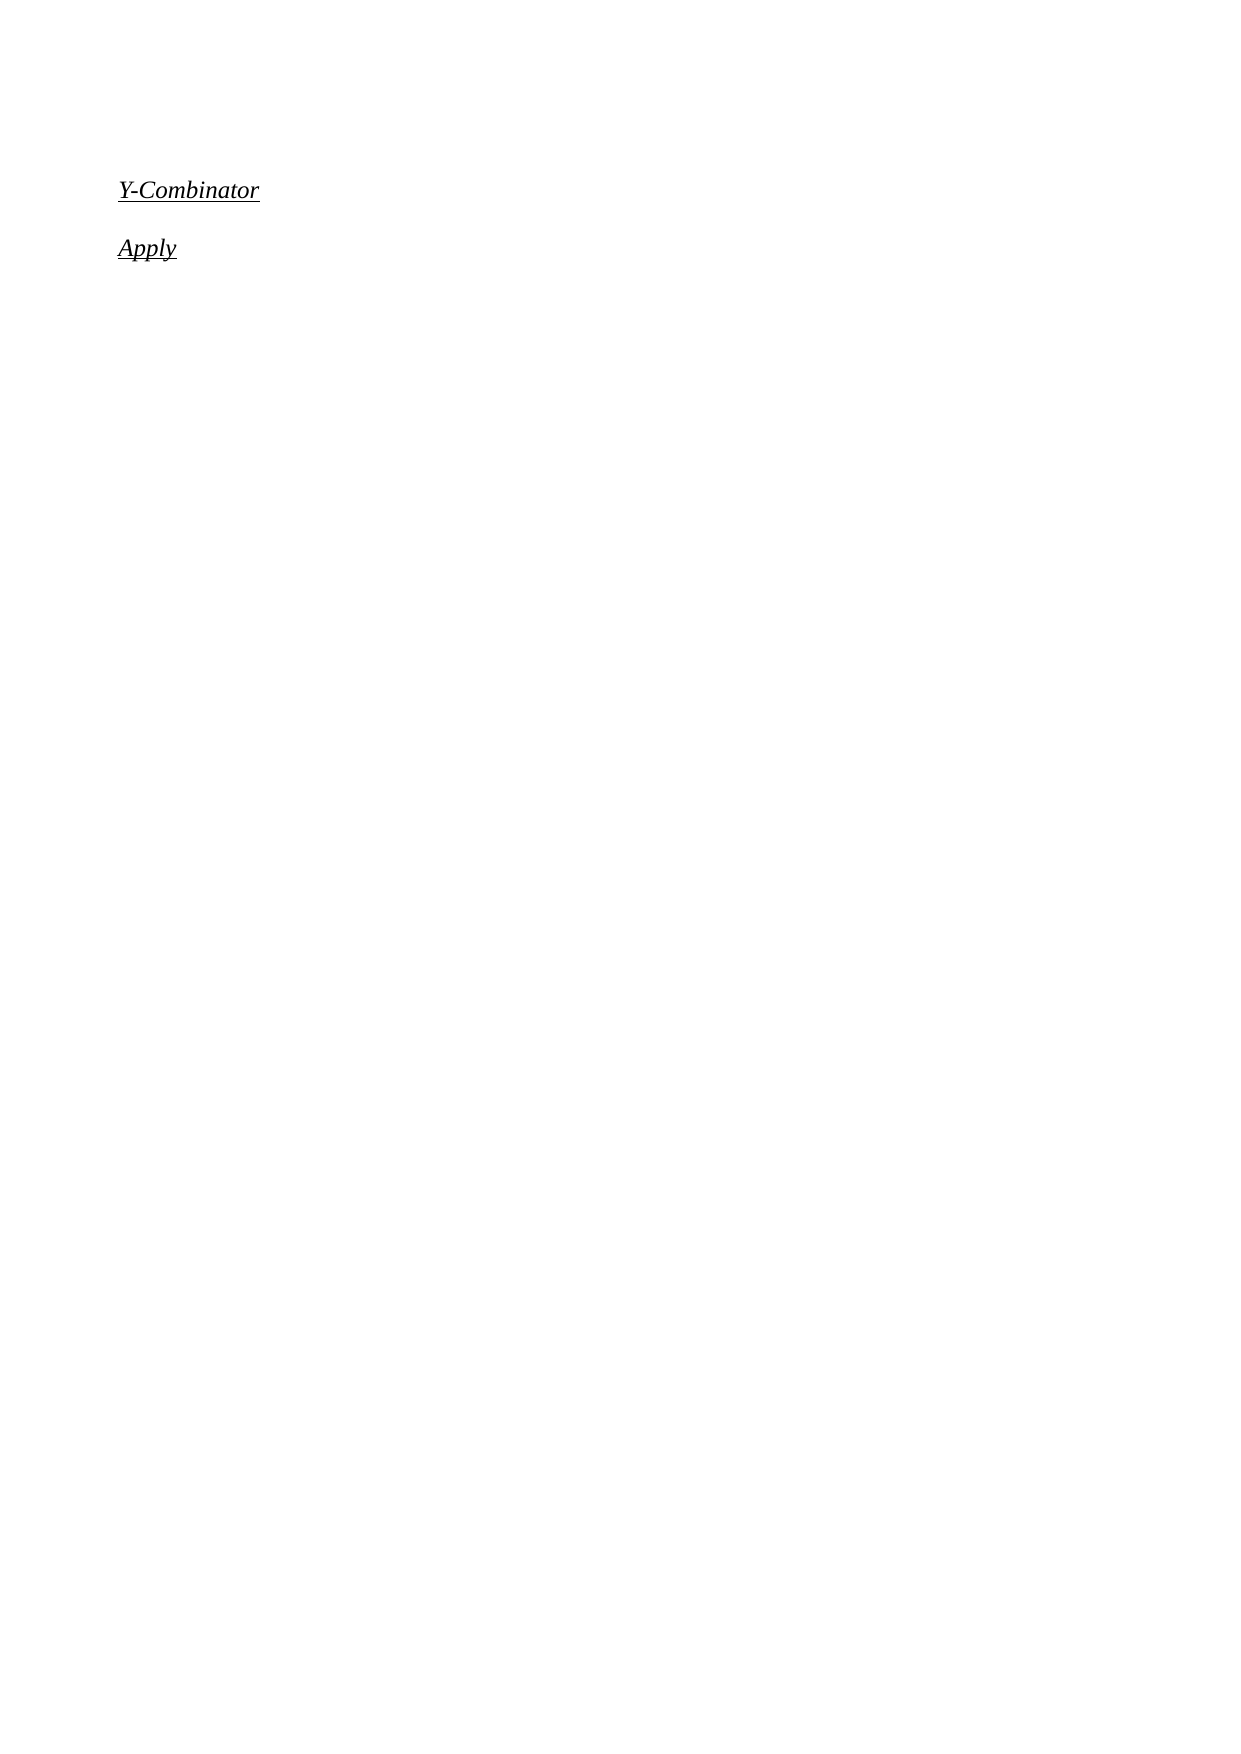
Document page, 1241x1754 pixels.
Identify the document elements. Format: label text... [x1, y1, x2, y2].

text Apply [118, 233, 1122, 262]
text Y-Combinator [118, 176, 1122, 204]
